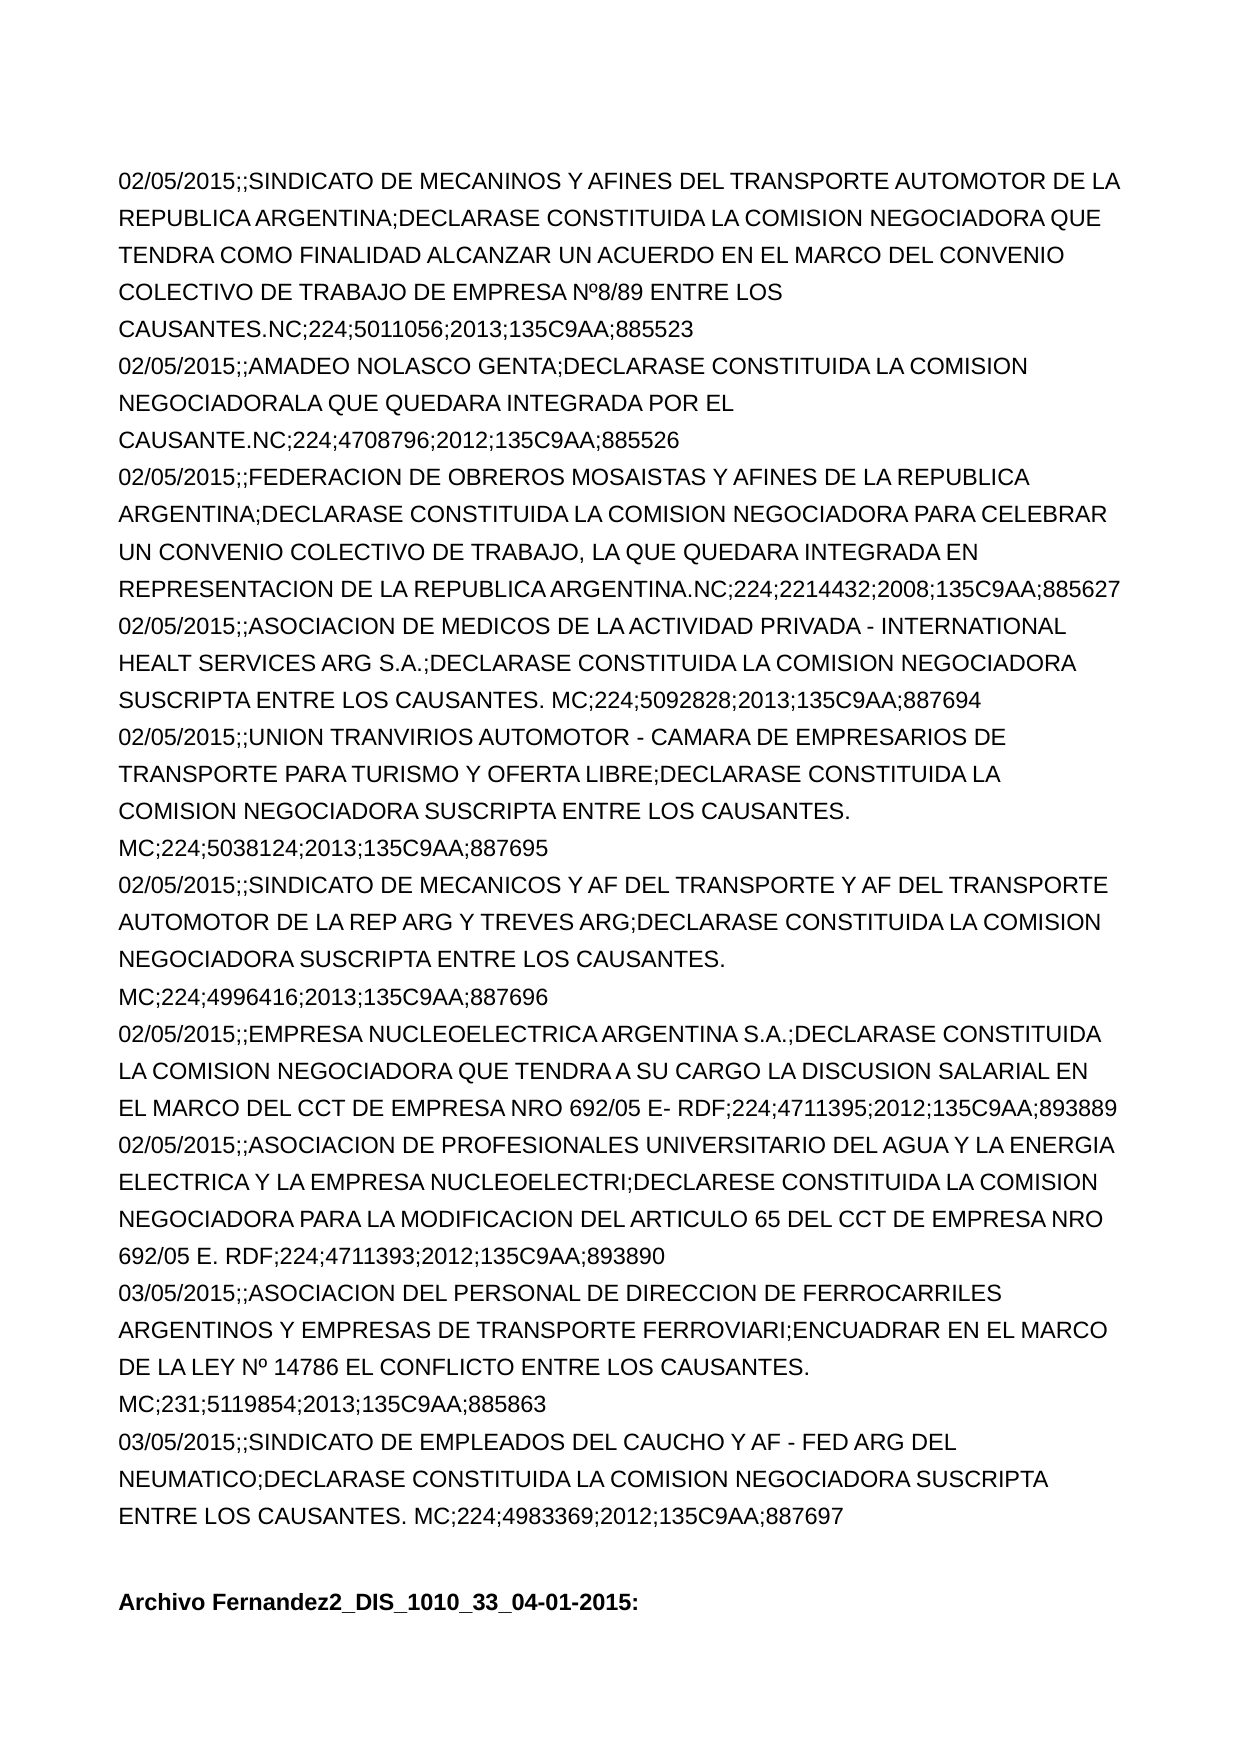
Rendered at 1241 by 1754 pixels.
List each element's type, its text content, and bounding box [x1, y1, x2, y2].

text Archivo Fernandez2_DIS_1010_33_04-01-2015: [118, 1588, 1122, 1615]
text 02/05/2015;;UNION TRANVIRIOS AUTOMOTOR - CAMARA DE EMPRESARIOS DE TRANSPORTE PARA TURISMO Y OFERTA LIBRE;DECLARASE CONSTITUIDA LA COMISION NEGOCIADORA SUSCRIPTA ENTRE LOS CAUSANTES. MC;224;5038124;2013;135C9AA;887695 [118, 723, 1122, 862]
text 02/05/2015;;EMPRESA NUCLEOELECTRICA ARGENTINA S.A.;DECLARASE CONSTITUIDA LA COMISION NEGOCIADORA QUE TENDRA A SU CARGO LA DISCUSION SALARIAL EN EL MARCO DEL CCT DE EMPRESA NRO 692/05 E- RDF;224;4711395;2012;135C9AA;893889 [118, 1020, 1122, 1121]
text 03/05/2015;;ASOCIACION DEL PERSONAL DE DIRECCION DE FERROCARRILES ARGENTINOS Y EMPRESAS DE TRANSPORTE FERROVIARI;ENCUADRAR EN EL MARCO DE LA LEY Nº 14786 EL CONFLICTO ENTRE LOS CAUSANTES. MC;231;5119854;2013;135C9AA;885863 [118, 1280, 1122, 1418]
text 02/05/2015;;ASOCIACION DE MEDICOS DE LA ACTIVIDAD PRIVADA - INTERNATIONAL HEALT SERVICES ARG S.A.;DECLARASE CONSTITUIDA LA COMISION NEGOCIADORA SUSCRIPTA ENTRE LOS CAUSANTES. MC;224;5092828;2013;135C9AA;887694 [118, 612, 1122, 713]
text 02/05/2015;;SINDICATO DE MECANICOS Y AF DEL TRANSPORTE Y AF DEL TRANSPORTE AUTOMOTOR DE LA REP ARG Y TREVES ARG;DECLARASE CONSTITUIDA LA COMISION NEGOCIADORA SUSCRIPTA ENTRE LOS CAUSANTES. MC;224;4996416;2013;135C9AA;887696 [118, 872, 1122, 1010]
text 02/05/2015;;AMADEO NOLASCO GENTA;DECLARASE CONSTITUIDA LA COMISION NEGOCIADORALA QUE QUEDARA INTEGRADA POR EL CAUSANTE.NC;224;4708796;2012;135C9AA;885526 [118, 353, 1122, 454]
text 02/05/2015;;FEDERACION DE OBREROS MOSAISTAS Y AFINES DE LA REPUBLICA ARGENTINA;DECLARASE CONSTITUIDA LA COMISION NEGOCIADORA PARA CELEBRAR UN CONVENIO COLECTIVO DE TRABAJO, LA QUE QUEDARA INTEGRADA EN REPRESENTACION DE LA REPUBLICA ARGENTINA.NC;224;2214432;2008;135C9AA;885627 [118, 464, 1122, 602]
text 03/05/2015;;SINDICATO DE EMPLEADOS DEL CAUCHO Y AF - FED ARG DEL NEUMATICO;DECLARASE CONSTITUIDA LA COMISION NEGOCIADORA SUSCRIPTA ENTRE LOS CAUSANTES. MC;224;4983369;2012;135C9AA;887697 [118, 1428, 1122, 1529]
text 02/05/2015;;ASOCIACION DE PROFESIONALES UNIVERSITARIO DEL AGUA Y LA ENERGIA ELECTRICA Y LA EMPRESA NUCLEOELECTRI;DECLARESE CONSTITUIDA LA COMISION NEGOCIADORA PARA LA MODIFICACION DEL ARTICULO 65 DEL CCT DE EMPRESA NRO 692/05 E. RDF;224;4711393;2012;135C9AA;893890 [118, 1131, 1122, 1269]
text 02/05/2015;;SINDICATO DE MECANINOS Y AFINES DEL TRANSPORTE AUTOMOTOR DE LA REPUBLICA ARGENTINA;DECLARASE CONSTITUIDA LA COMISION NEGOCIADORA QUE TENDRA COMO FINALIDAD ALCANZAR UN ACUERDO EN EL MARCO DEL CONVENIO COLECTIVO DE TRABAJO DE EMPRESA Nº8/89 ENTRE LOS CAUSANTES.NC;224;5011056;2013;135C9AA;885523 [118, 167, 1122, 342]
